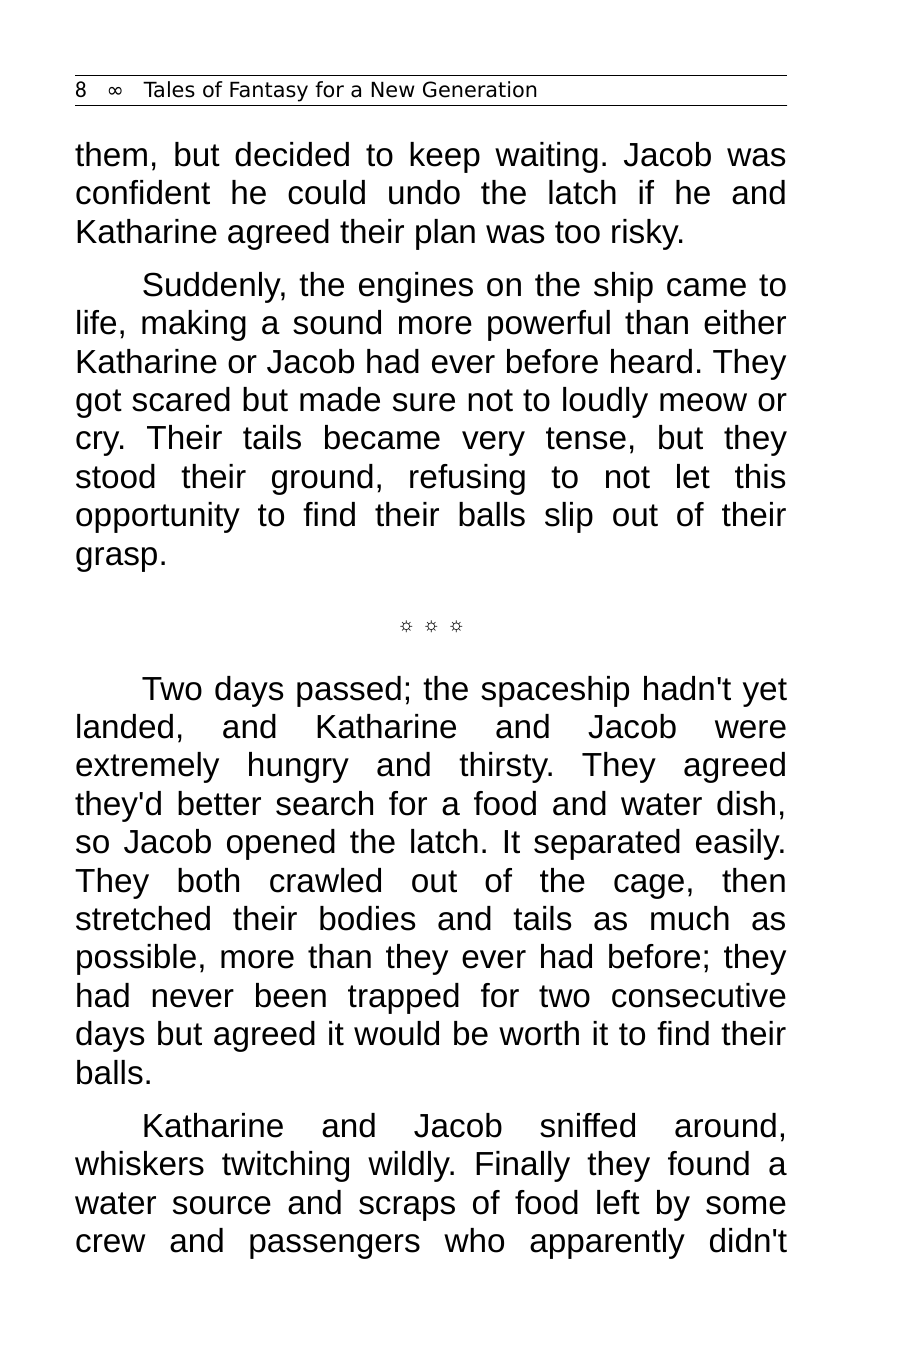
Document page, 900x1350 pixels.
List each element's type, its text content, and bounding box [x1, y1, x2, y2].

text Two days passed; the spaceship hadn't yet landed, and Katharine and Jacob were extremely hungry and thirsty. They agreed they'd better search for a food and water dish, so Jacob opened the latch. It separated easily. They both crawled out of the cage, then stretched their bodies and tails as much as possible, more than they ever had before; they had never been trapped for two consecutive days but agreed it would be worth it to find their balls. [75, 668, 787, 1091]
text Suddenly, the engines on the ship came to life, making a sound more powerful than either Katharine or Jacob had ever before heard. They got scared but made sure not to loudly meow or cry. Their tails became very tense, but they stood their ground, refusing to not let this opportunity to find their balls slip out of their grasp. [75, 265, 787, 572]
text ☼ ☼ ☼ [75, 614, 787, 638]
text them, but decided to keep waiting. Jacob was confident he could undo the latch if he and Katharine agreed their plan was too risky. [75, 135, 787, 250]
text Katharine and Jacob sniffed around, whiskers twitching wildly. Finally they found a water source and scraps of food left by some crew and passengers who apparently didn't [75, 1106, 787, 1260]
